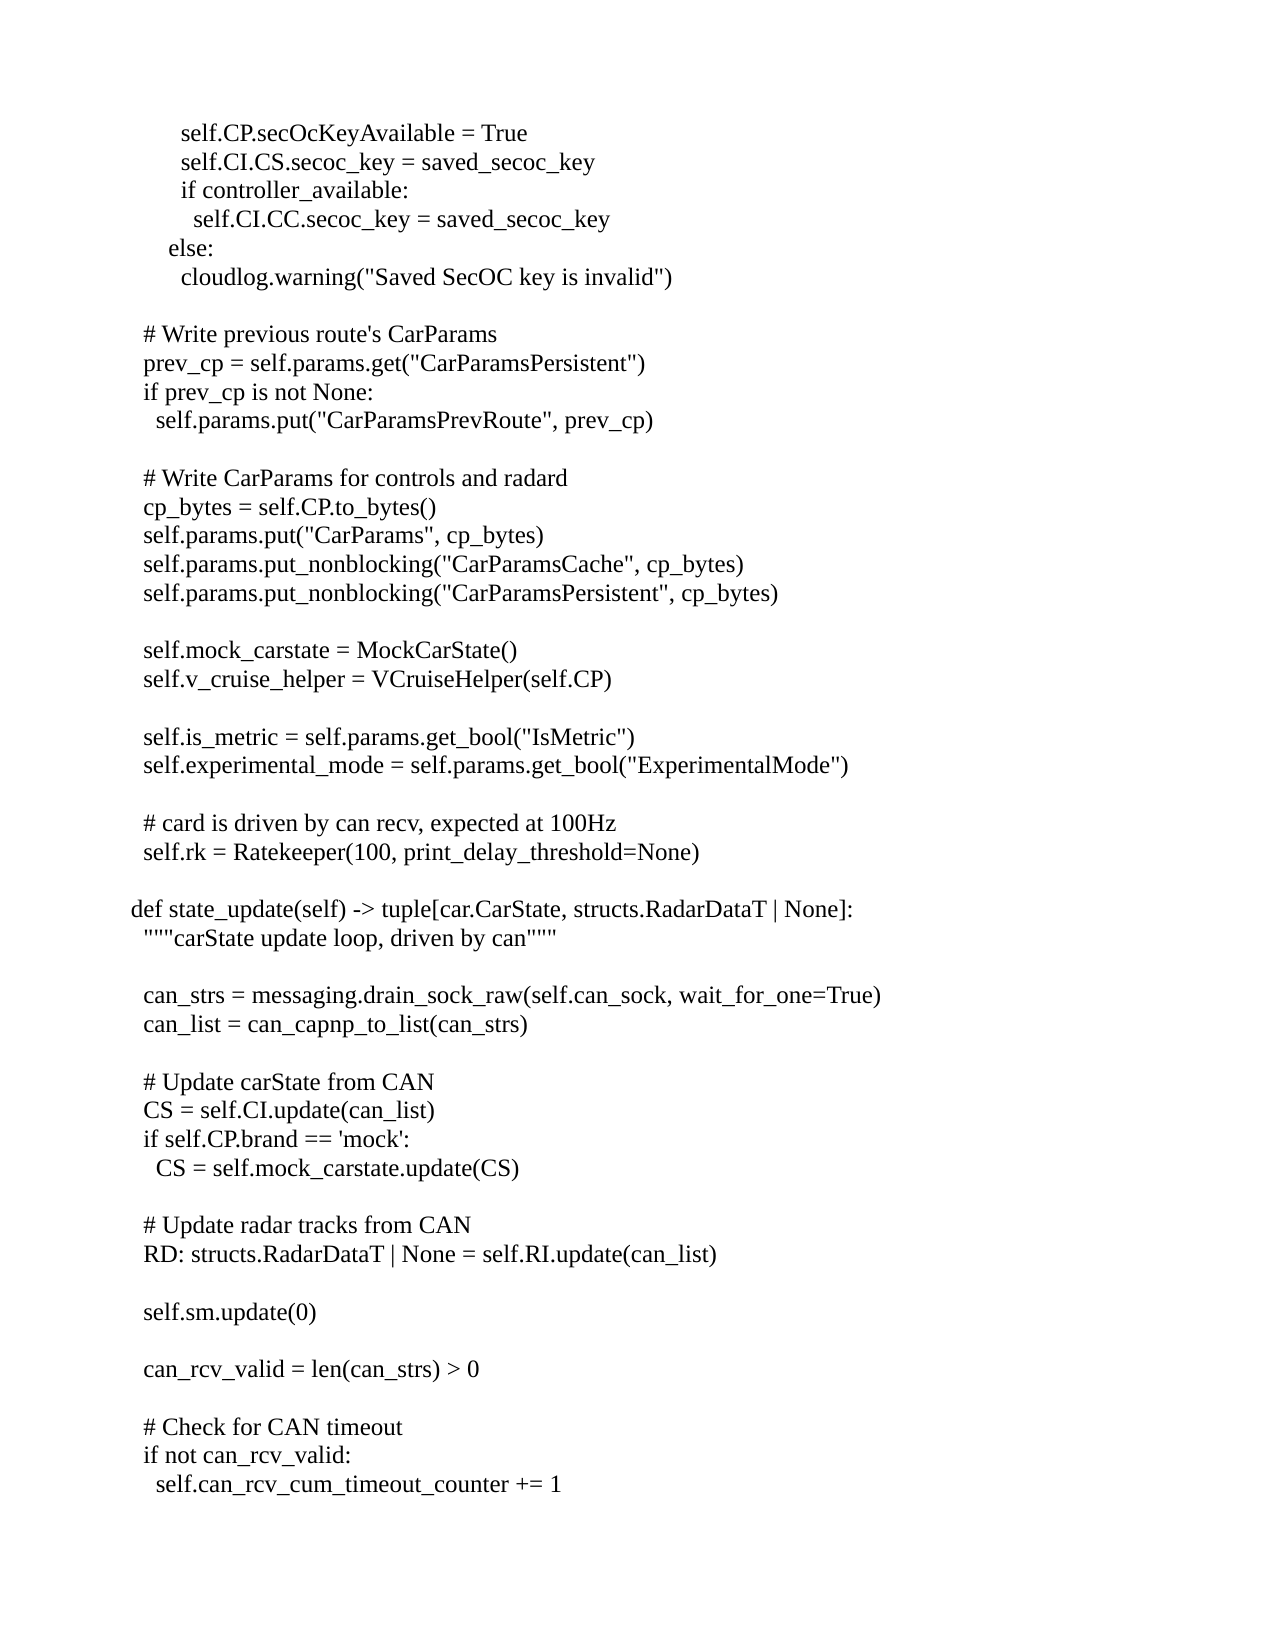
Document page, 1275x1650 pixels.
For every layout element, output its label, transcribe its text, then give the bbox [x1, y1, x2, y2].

text self.v_cruise_helper = VCruiseHelper(self.CP) [118, 664, 1157, 693]
text CS = self.mock_carstate.update(CS) [118, 1153, 1157, 1182]
text if controller_available: [118, 176, 1157, 204]
text self.sm.update(0) [118, 1297, 1157, 1326]
text self.params.put_nonblocking("CarParamsCache", cp_bytes) [118, 549, 1157, 578]
text self.params.put("CarParams", cp_bytes) [118, 521, 1157, 549]
text self.params.put_nonblocking("CarParamsPersistent", cp_bytes) [118, 578, 1157, 607]
text self.is_metric = self.params.get_bool("IsMetric") [118, 722, 1157, 751]
text # Write previous route's CarParams [118, 319, 1157, 348]
text self.CI.CC.secoc_key = saved_secoc_key [118, 204, 1157, 233]
text can_strs = messaging.drain_sock_raw(self.can_sock, wait_for_one=True) [118, 981, 1157, 1009]
text self.params.put("CarParamsPrevRoute", prev_cp) [118, 406, 1157, 434]
text if self.CP.brand == 'mock': [118, 1124, 1157, 1153]
text else: [118, 233, 1157, 262]
text self.experimental_mode = self.params.get_bool("ExperimentalMode") [118, 751, 1157, 779]
text # card is driven by can recv, expected at 100Hz [118, 808, 1157, 837]
text # Update carState from CAN [118, 1067, 1157, 1096]
text cp_bytes = self.CP.to_bytes() [118, 492, 1157, 521]
text if prev_cp is not None: [118, 377, 1157, 406]
text self.can_rcv_cum_timeout_counter += 1 [118, 1469, 1157, 1498]
text RD: structs.RadarDataT | None = self.RI.update(can_list) [118, 1239, 1157, 1268]
text cloudlog.warning("Saved SecOC key is invalid") [118, 262, 1157, 291]
text CS = self.CI.update(can_list) [118, 1096, 1157, 1124]
text self.mock_carstate = MockCarState() [118, 636, 1157, 664]
text # Check for CAN timeout [118, 1412, 1157, 1441]
text can_list = can_capnp_to_list(can_strs) [118, 1009, 1157, 1038]
text self.CP.secOcKeyAvailable = True [118, 118, 1157, 147]
text """carState update loop, driven by can""" [118, 923, 1157, 952]
text self.rk = Ratekeeper(100, print_delay_threshold=None) [118, 837, 1157, 866]
text # Update radar tracks from CAN [118, 1211, 1157, 1239]
text def state_update(self) -> tuple[car.CarState, structs.RadarDataT | None]: [118, 894, 1157, 923]
text self.CI.CS.secoc_key = saved_secoc_key [118, 147, 1157, 176]
text # Write CarParams for controls and radard [118, 463, 1157, 492]
text prev_cp = self.params.get("CarParamsPersistent") [118, 348, 1157, 377]
text if not can_rcv_valid: [118, 1441, 1157, 1469]
text can_rcv_valid = len(can_strs) > 0 [118, 1354, 1157, 1383]
